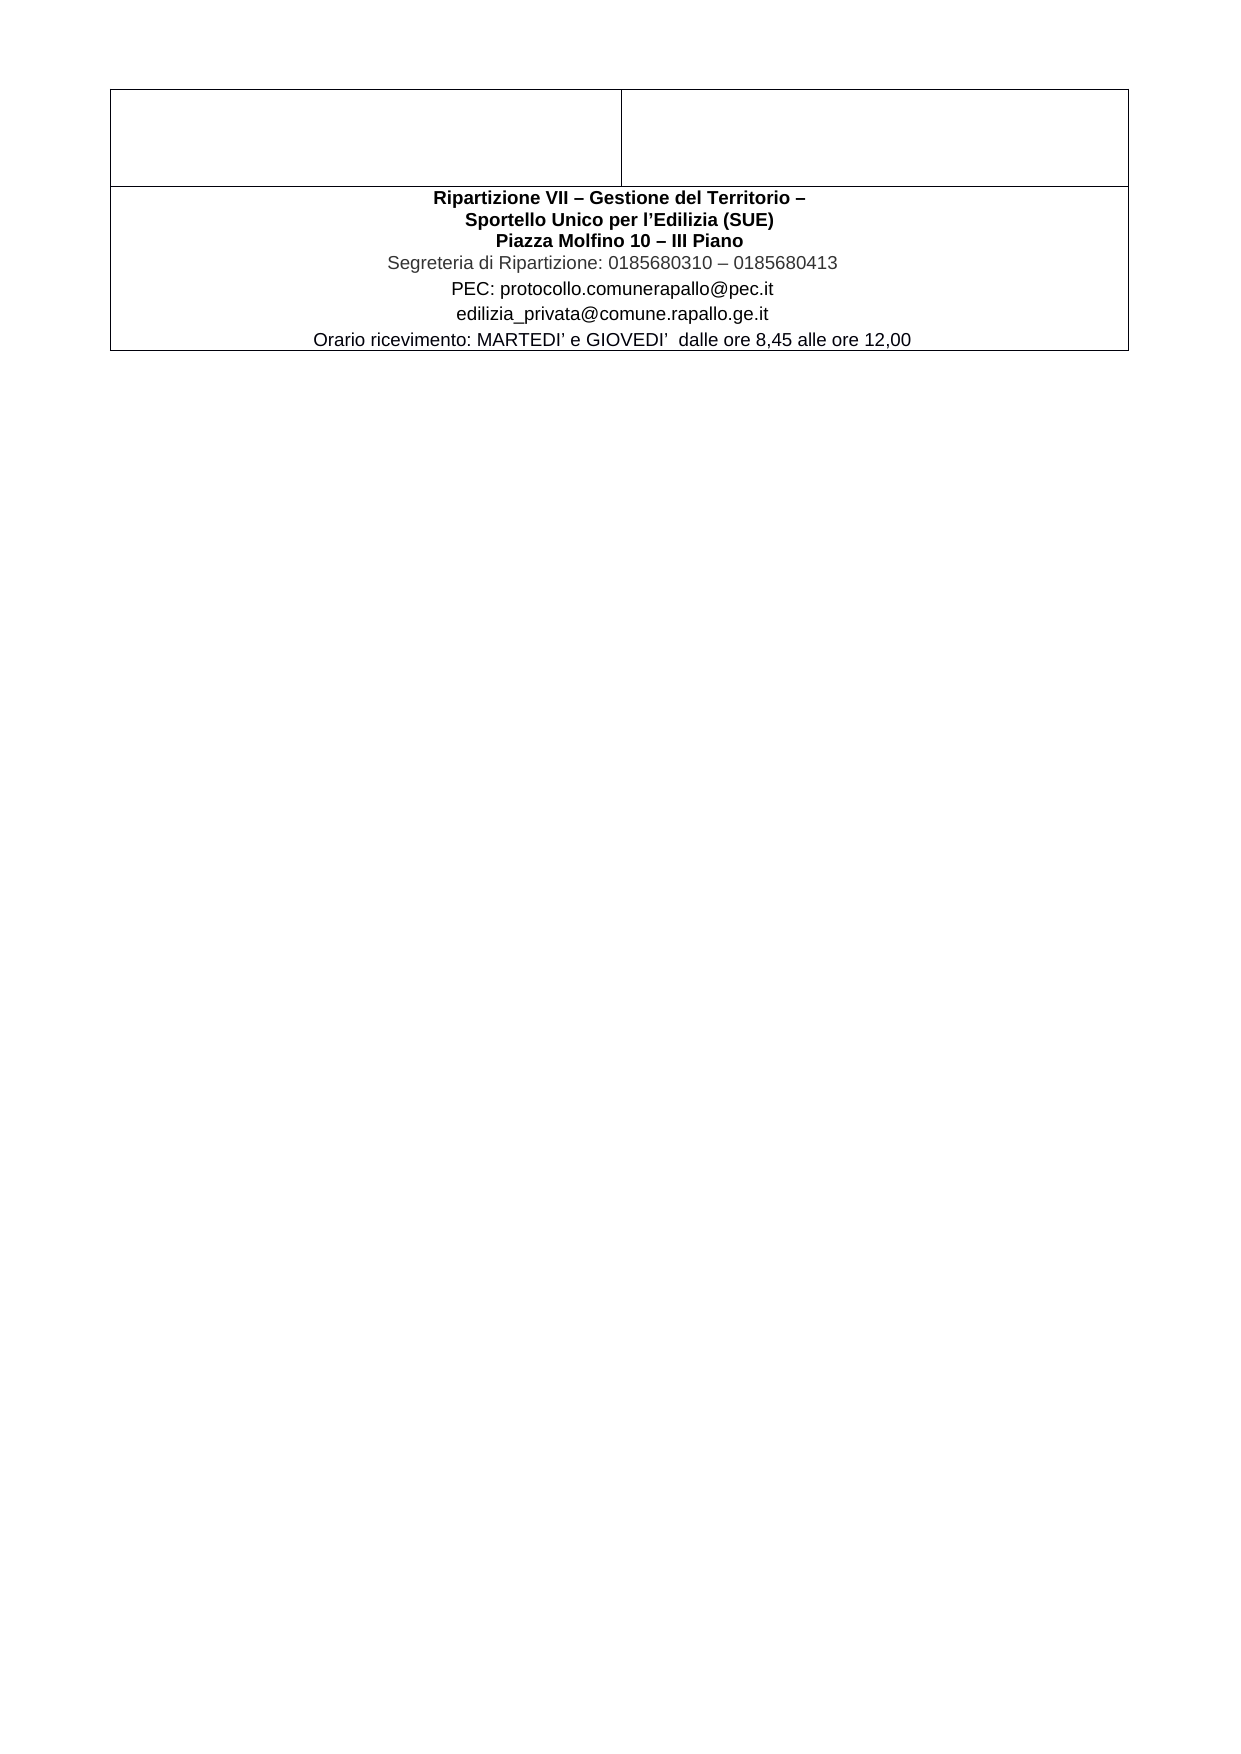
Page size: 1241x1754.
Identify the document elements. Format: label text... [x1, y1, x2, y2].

table_cell [111, 90, 621, 186]
table_cell [622, 90, 1128, 186]
table_cell Ripartizione VII – Gestione del Territorio – Sportello Unico per l’Edilizia (SUE) Piazza Molfino 10 – III Piano Segreteria di Ripartizione: 0185680310 – 0185680413 PEC: protocollo.comunerapallo@pec.it edilizia_privata@comune.rapallo.ge.it Orario ricevimento: MARTEDI’ e GIOVEDI’ dalle ore 8,45 alle ore 12,00 [111, 187, 1128, 350]
